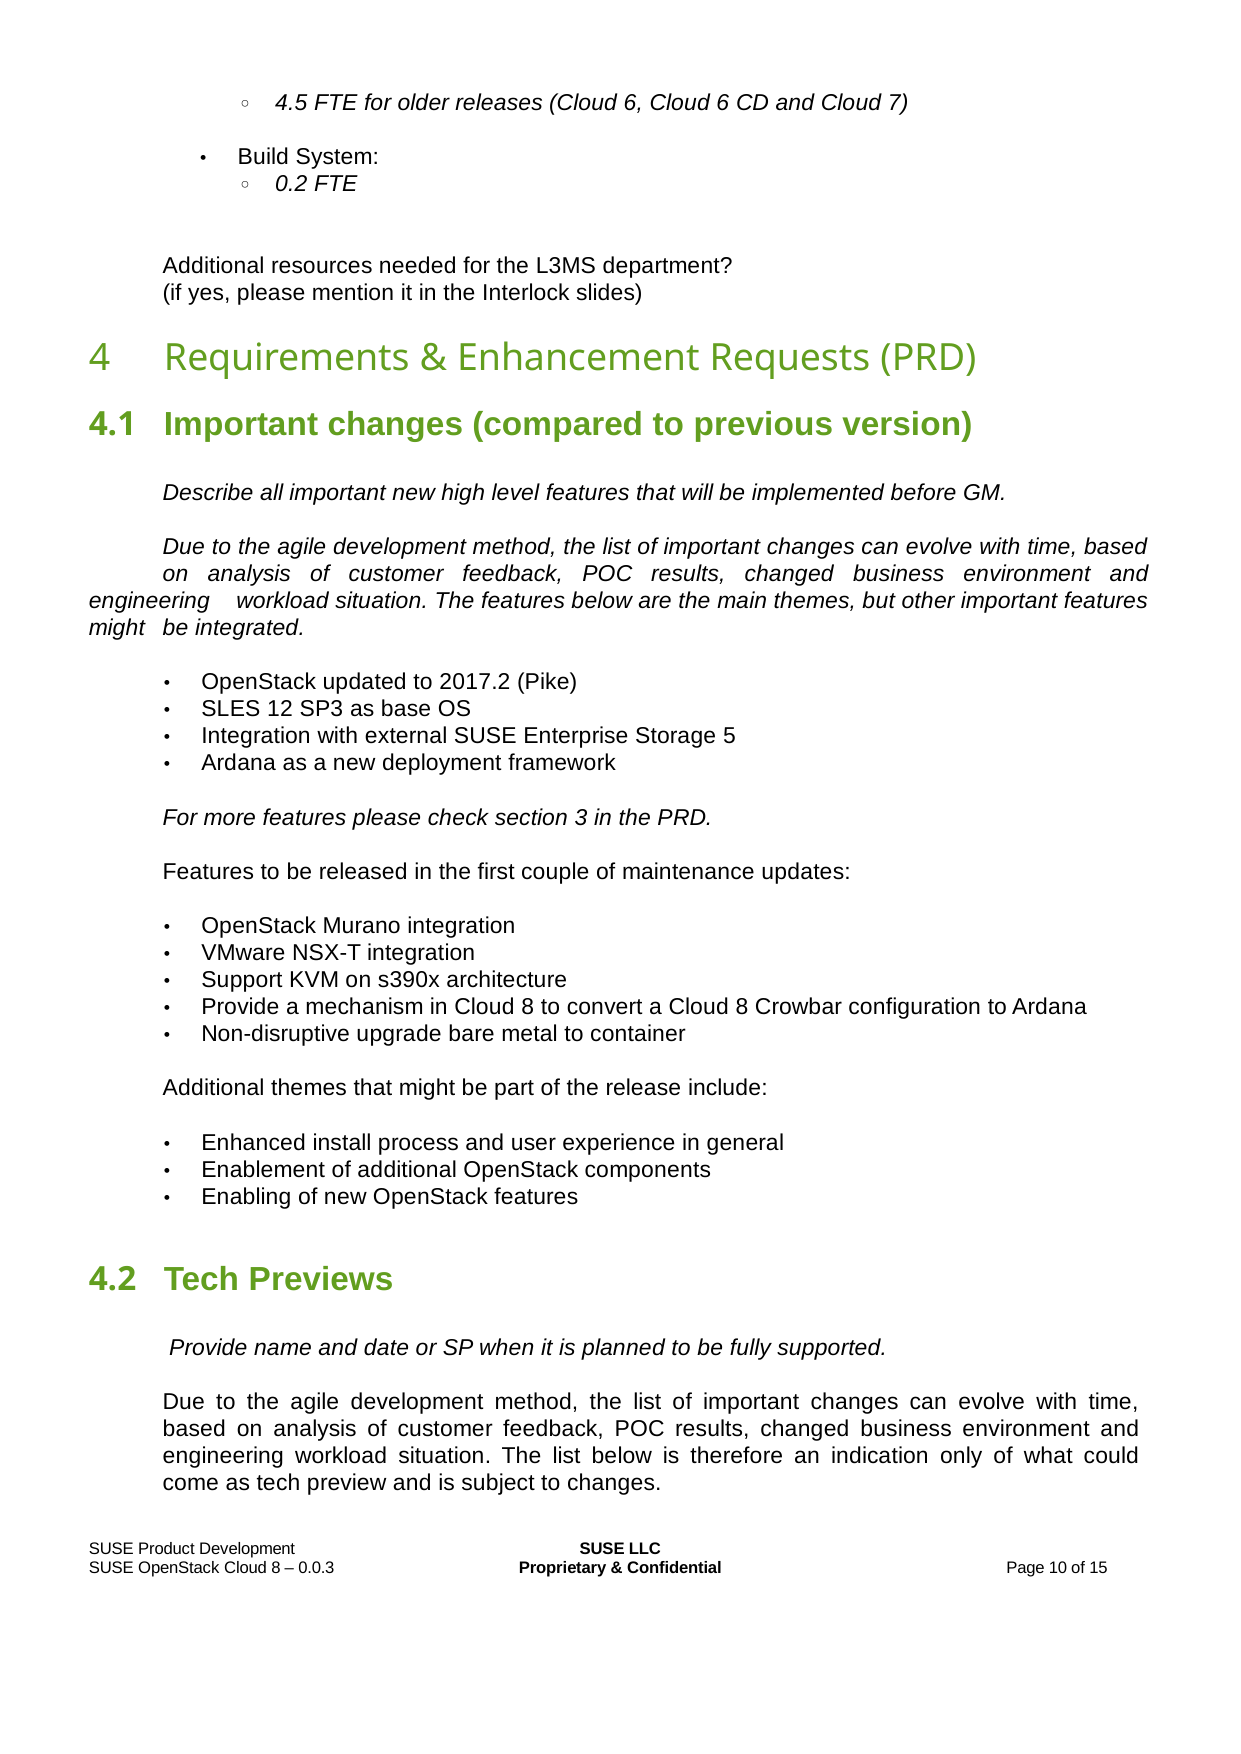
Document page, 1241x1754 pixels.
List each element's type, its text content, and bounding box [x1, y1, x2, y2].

list Build System: [200, 143, 1152, 170]
list Provide a mechanism in Cloud 8 to convert a Cloud 8 Crowbar configuration to Ardana [163, 992, 1152, 1019]
list Enablement of additional OpenStack components [163, 1155, 1152, 1182]
text (if yes, please mention it in the Interlock slides) [88, 278, 1152, 305]
list Enabling of new OpenStack features [163, 1182, 1152, 1209]
list OpenStack Murano integration [163, 911, 1152, 938]
text Due to the agile development method, the list of important changes can evolve with time, based on analysis of customer feedback, POC results, changed business environment and engineering workload situation. The list below is therefore an indication only of what could come as tech preview and is subject to changes. [88, 1387, 1152, 1496]
text Features to be released in the first couple of maintenance updates: [88, 857, 1152, 884]
text Describe all important new high level features that will be implemented before GM. [88, 478, 1152, 505]
list Enhanced install process and user experience in general [163, 1128, 1152, 1155]
text Additional themes that might be part of the release include: [88, 1074, 1152, 1101]
text Due to the agile development method, the list of important changes can evolve with time, based on analysis of customer feedback, POC results, changed business environment and engineering workload situation. The features below are the main themes, but other important features might be integrated. [88, 532, 1152, 640]
text For more features please check section 3 in the PRD. [88, 803, 1152, 830]
subtitle Requirements & Enhancement Requests (PRD) [88, 330, 1152, 381]
list Non-disruptive upgrade bare metal to container [163, 1019, 1152, 1047]
subtitle Tech Previews [88, 1254, 1152, 1300]
list OpenStack updated to 2017.2 (Pike) [163, 667, 1152, 694]
list Ardana as a new deployment framework [163, 749, 1152, 776]
list 0.2 FTE [237, 170, 1152, 197]
text Additional resources needed for the L3MS department? [88, 251, 1152, 278]
text Provide name and date or SP when it is planned to be fully supported. [88, 1333, 1152, 1360]
list SLES 12 SP3 as base OS [163, 694, 1152, 722]
list Integration with external SUSE Enterprise Storage 5 [163, 722, 1152, 749]
list VMware NSX-T integration [163, 938, 1152, 965]
list Support KVM on s390x architecture [163, 965, 1152, 992]
list 4.5 FTE for older releases (Cloud 6, Cloud 6 CD and Cloud 7) [237, 88, 1152, 116]
subtitle Important changes (compared to previous version) [88, 399, 1152, 445]
